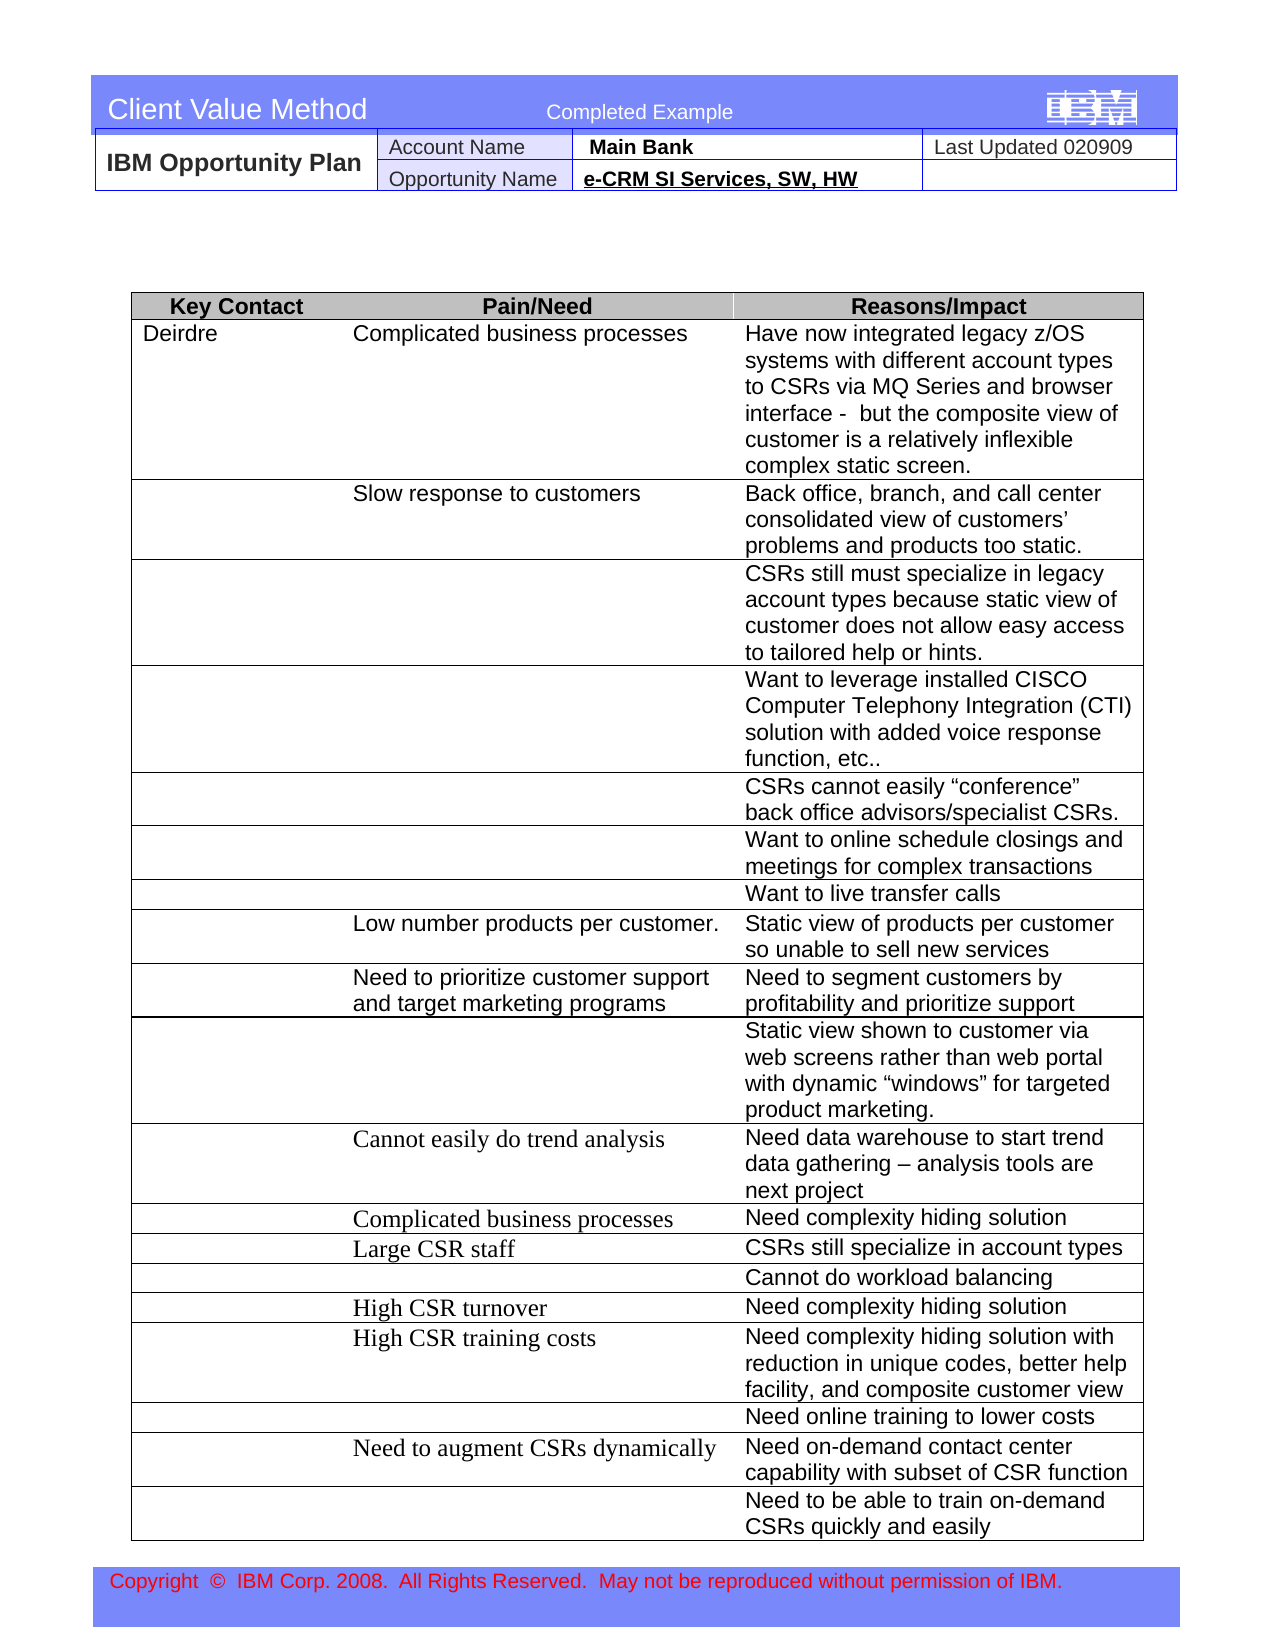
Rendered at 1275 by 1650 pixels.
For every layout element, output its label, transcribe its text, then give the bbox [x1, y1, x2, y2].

table_cell [132, 1234, 341, 1262]
table_cell Want to online schedule closings and meetings for complex transactions [734, 826, 1143, 879]
table_cell Cannot easily do trend analysis [341, 1124, 733, 1203]
table_cell Want to live transfer calls [734, 880, 1143, 909]
table_cell [132, 1323, 341, 1402]
table_cell Complicated business processes [341, 1204, 733, 1233]
table_cell [341, 826, 733, 879]
table_cell High CSR training costs [341, 1323, 733, 1402]
table_cell [132, 1487, 341, 1539]
table_cell Need to prioritize customer support and target marketing programs [341, 964, 733, 1016]
table_header Reasons/Impact [734, 293, 1143, 319]
table_cell Need complexity hiding solution [734, 1293, 1143, 1322]
table_cell Need online training to lower costs [734, 1403, 1143, 1432]
table_cell [341, 773, 733, 825]
table_cell Need to segment customers by profitability and prioritize support [734, 964, 1143, 1016]
table_cell [132, 1293, 341, 1322]
table_cell Need complexity hiding solution with reduction in unique codes, better help facility, and composite customer view [734, 1323, 1143, 1402]
table_cell [132, 910, 341, 963]
table_cell Deirdre [132, 320, 341, 478]
table_cell [132, 1433, 341, 1486]
table_cell [132, 1018, 341, 1123]
table_cell [132, 1264, 341, 1292]
table_cell [341, 1487, 733, 1539]
table_cell CSRs still must specialize in legacy account types because static view of customer does not allow easy access to tailored help or hints. [734, 560, 1143, 665]
table_cell [132, 964, 341, 1016]
table_cell Back office, branch, and call center consolidated view of customers’ problems and products too static. [734, 480, 1143, 559]
table_cell [341, 666, 733, 772]
table_cell Static view shown to customer via web screens rather than web portal with dynamic “windows” for targeted product marketing. [734, 1018, 1143, 1123]
table_cell [132, 666, 341, 772]
table_cell Cannot do workload balancing [734, 1264, 1143, 1292]
table_cell Need complexity hiding solution [734, 1204, 1143, 1233]
table_cell [132, 1204, 341, 1233]
table_cell Low number products per customer. [341, 910, 733, 963]
table_cell High CSR turnover [341, 1293, 733, 1322]
table_cell Static view of products per customer so unable to sell new services [734, 910, 1143, 963]
table_cell Large CSR staff [341, 1234, 733, 1262]
table_cell [341, 1264, 733, 1292]
table_cell [132, 1403, 341, 1432]
table_cell [341, 1403, 733, 1432]
table_cell Have now integrated legacy z/OS systems with different account types to CSRs via MQ Series and browser interface - but the composite view of customer is a relatively inflexible complex static screen. [734, 320, 1143, 478]
table_cell [132, 773, 341, 825]
table_cell [341, 560, 733, 665]
table_cell Want to leverage installed CISCO Computer Telephony Integration (CTI) solution with added voice response function, etc.. [734, 666, 1143, 772]
table_cell [341, 880, 733, 909]
table_cell [341, 1018, 733, 1123]
table_cell Slow response to customers [341, 480, 733, 559]
table_cell Complicated business processes [341, 320, 733, 478]
table_header Key Contact [132, 293, 341, 319]
table_cell CSRs still specialize in account types [734, 1234, 1143, 1262]
table_cell [132, 480, 341, 559]
table_cell [132, 1124, 341, 1203]
table_header Pain/Need [341, 293, 733, 319]
table_cell Need to be able to train on-demand CSRs quickly and easily [734, 1487, 1143, 1539]
table_cell Need on-demand contact center capability with subset of CSR function [734, 1433, 1143, 1486]
table_cell [132, 880, 341, 909]
table_cell [132, 560, 341, 665]
table_cell [132, 826, 341, 879]
table_cell Need data warehouse to start trend data gathering – analysis tools are next project [734, 1124, 1143, 1203]
table_cell CSRs cannot easily “conference” back office advisors/specialist CSRs. [734, 773, 1143, 825]
table_cell Need to augment CSRs dynamically [341, 1433, 733, 1486]
